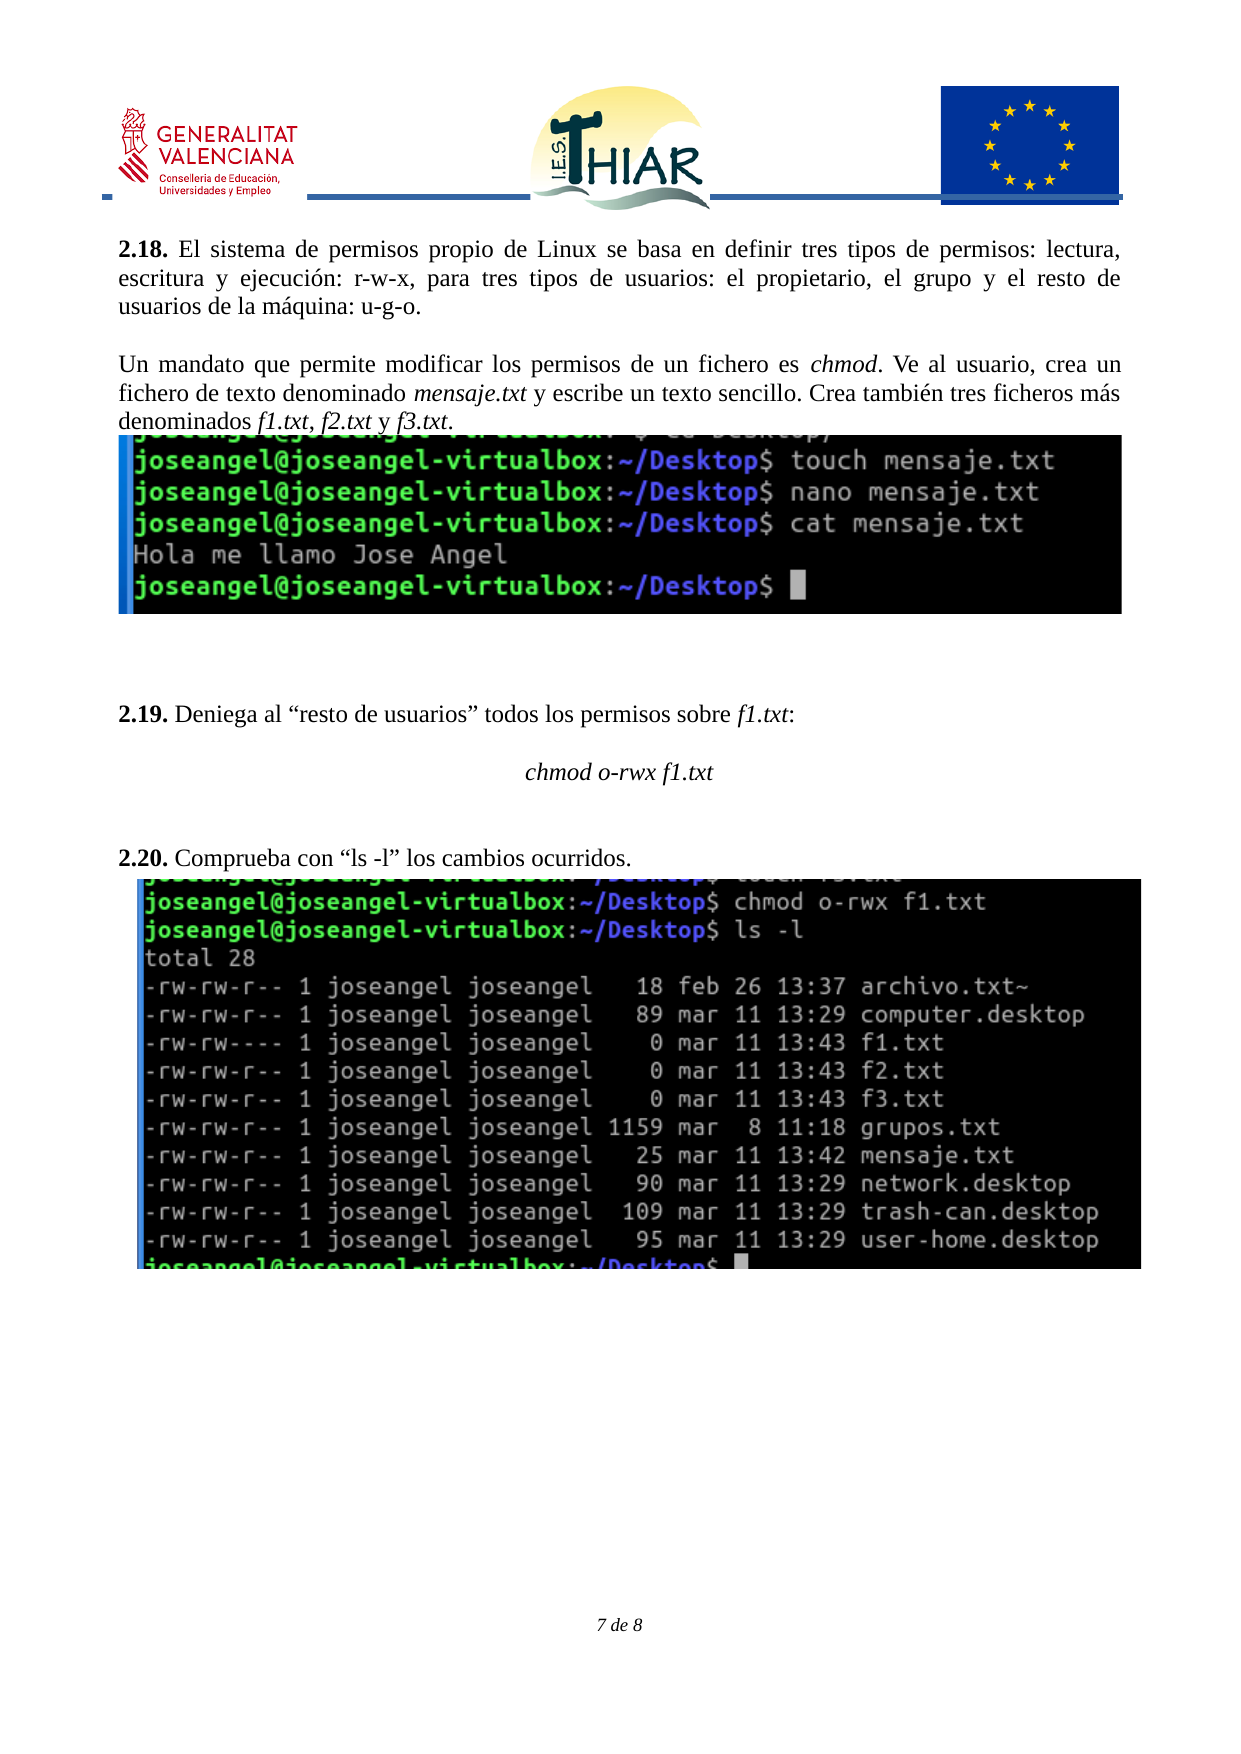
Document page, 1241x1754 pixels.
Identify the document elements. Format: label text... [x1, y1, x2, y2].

text 2.19. Deniega al “resto de usuarios” todos los permisos sobre f1.txt: [118, 699, 1122, 728]
text Un mandato que permite modificar los permisos de un fichero es chmod. Ve al usuario, crea un fichero de texto denominado mensaje.txt y escribe un texto sencillo. Crea también tres ficheros más denominados f1.txt, f2.txt y f3.txt. [118, 349, 1122, 435]
text chmod o-rwx f1.txt [118, 757, 1122, 786]
text 2.18. El sistema de permisos propio de Linux se basa en definir tres tipos de permisos: lectura, escritura y ejecución: r-w-x, para tres tipos de usuarios: el propietario, el grupo y el resto de usuarios de la máquina: u-g-o. [118, 234, 1122, 320]
picture [530, 86, 710, 210]
picture [118, 435, 1122, 614]
picture [940, 200, 1119, 205]
picture [137, 879, 1142, 1269]
text 2.20. Comprueba con “ls -l” los cambios ocurridos. [118, 843, 1122, 872]
picture [112, 103, 308, 206]
picture [940, 86, 1119, 194]
